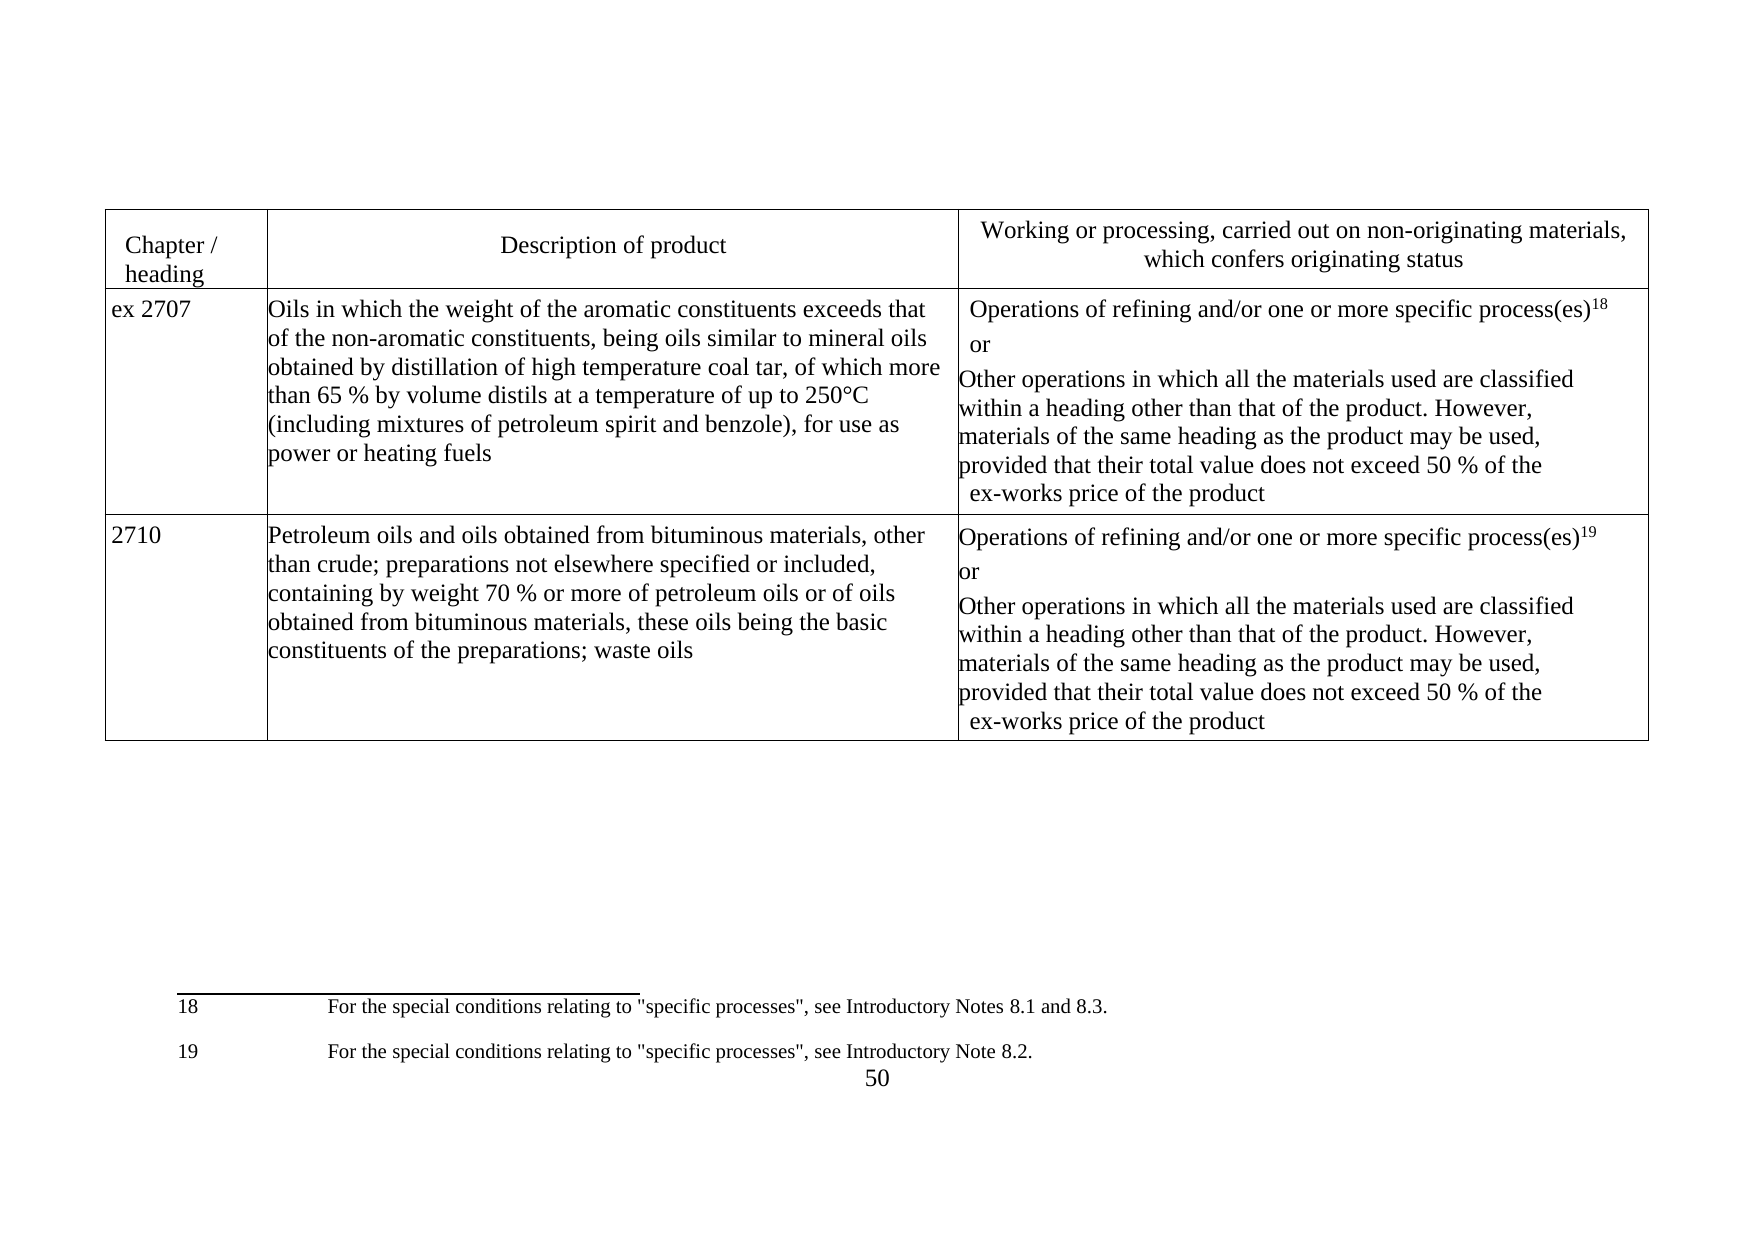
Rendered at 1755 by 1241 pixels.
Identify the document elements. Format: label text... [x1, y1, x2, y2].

table_header Working or processing, carried out on non-originating materials, which confers originating status [959, 210, 1648, 287]
table_cell ex 2707 [106, 289, 267, 513]
table_header Description of product [268, 210, 958, 287]
table_cell 2710 [106, 515, 267, 740]
table_cell Oils in which the weight of the aromatic constituents exceeds that of the non-aromatic constituents, being oils similar to mineral oils obtained by distillation of high temperature coal tar, of which more than 65 % by volume distils at a temperature of up to 250°C (including mixtures of petroleum spirit and benzole), for use as power or heating fuels [268, 289, 958, 513]
table_header Chapter / heading [106, 210, 267, 287]
table_cell Petroleum oils and oils obtained from bituminous materials, other than crude; preparations not elsewhere specified or included, containing by weight 70 % or more of petroleum oils or of oils obtained from bituminous materials, these oils being the basic constituents of the preparations; waste oils [268, 515, 958, 740]
table_cell Operations of refining and/or one or more specific process(es) or Other operations in which all the materials used are classified within a heading other than that of the product. However, materials of the same heading as the product may be used, provided that their total value does not exceed 50 % of the ex-works price of the product [959, 515, 1648, 740]
table_cell Operations of refining and/or one or more specific process(es) or Other operations in which all the materials used are classified within a heading other than that of the product. However, materials of the same heading as the product may be used, provided that their total value does not exceed 50 % of the ex-works price of the product [959, 289, 1648, 513]
